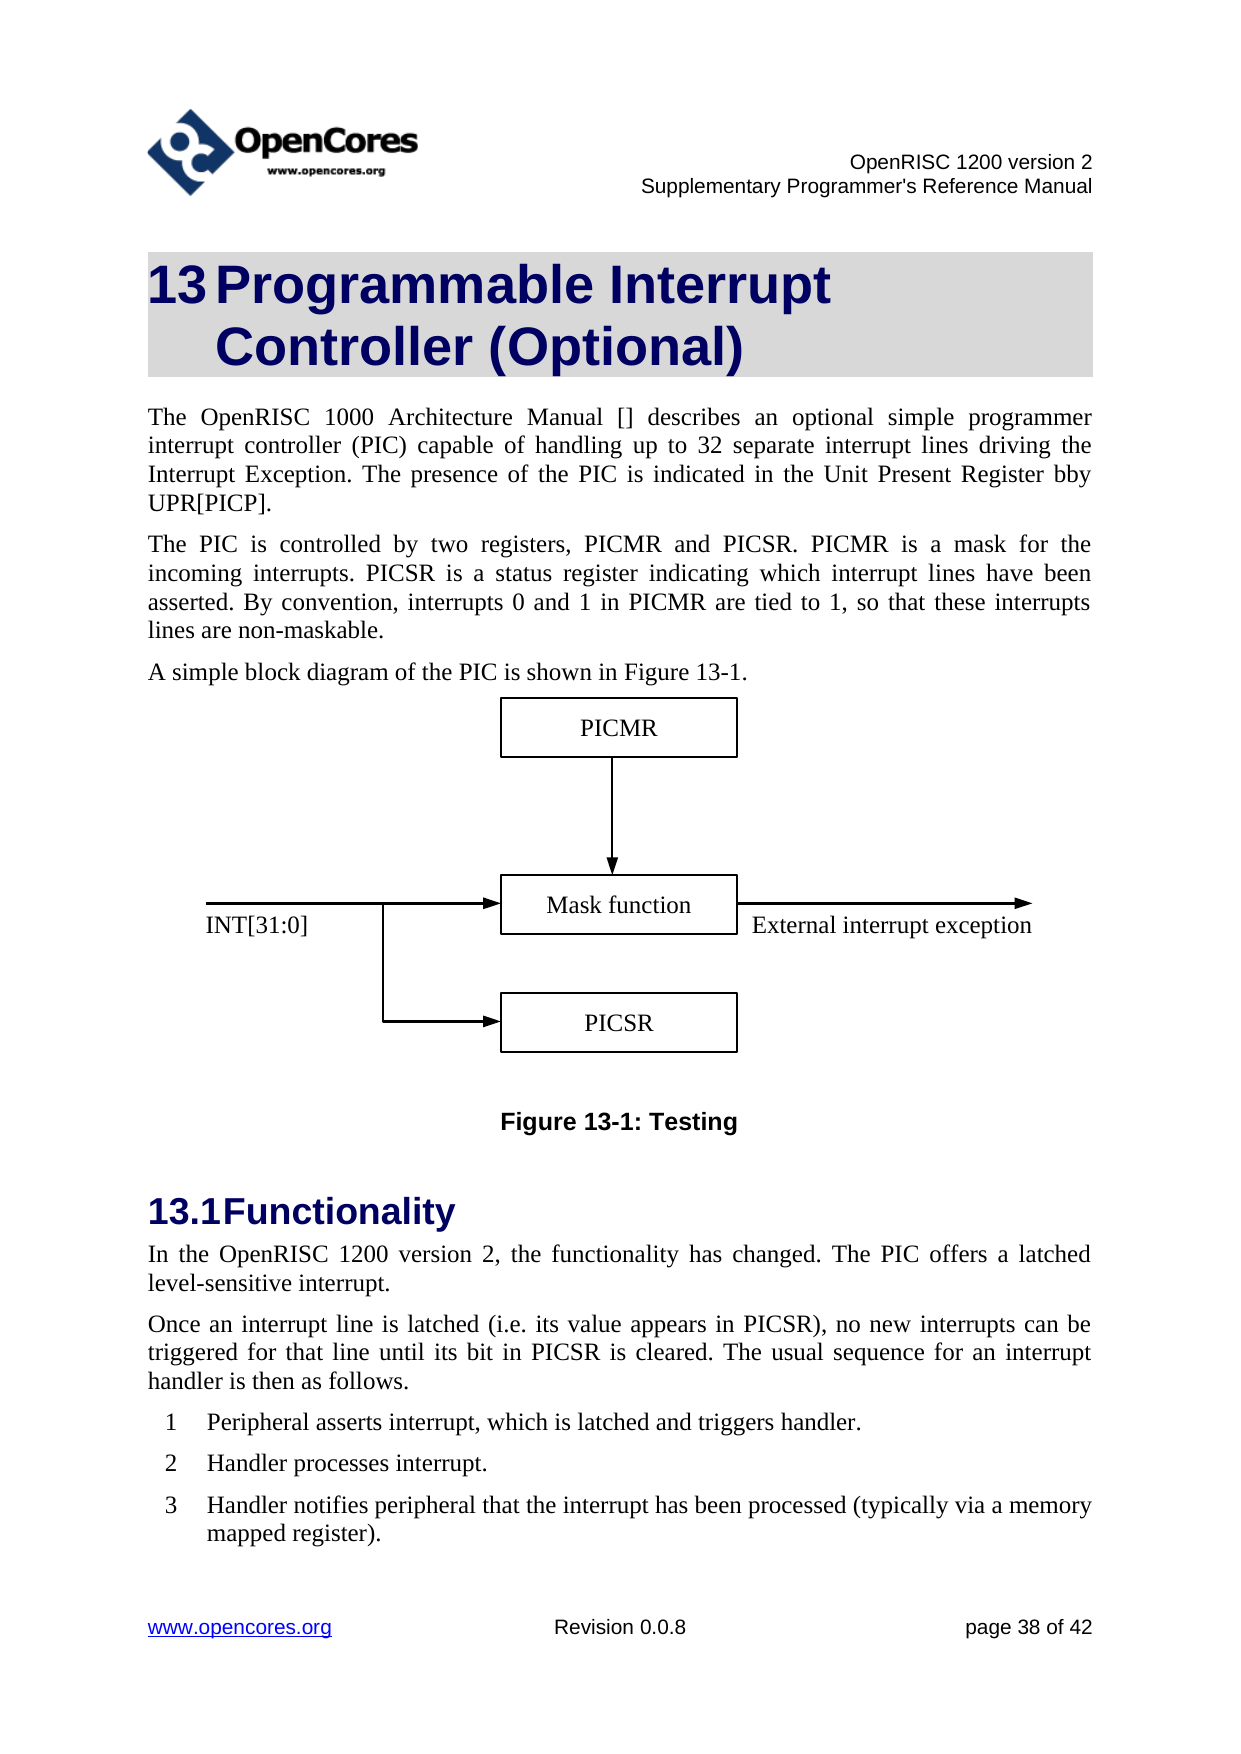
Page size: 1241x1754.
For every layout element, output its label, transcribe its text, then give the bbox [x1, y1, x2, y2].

text Once an interrupt line is latched (i.e. its value appears in PICSR), no new interrupts can be triggered for that line until its bit in PICSR is cleared. The usual sequence for an interrupt handler is then as follows. [148, 1309, 1093, 1395]
list Handler notifies peripheral that the interrupt has been processed (typically via a memory mapped register). [177, 1490, 1093, 1547]
text Figure 13-1: Testing [205, 1107, 1033, 1136]
subtitle Functionality [148, 1189, 1093, 1233]
list Handler processes interrupt. [177, 1448, 1093, 1477]
list Peripheral asserts interrupt, which is latched and triggers handler. [177, 1407, 1093, 1436]
subtitle Programmable Interrupt Controller (Optional) [148, 252, 1093, 377]
text The OpenRISC 1000 Architecture Manual [] describes an optional simple programmer interrupt controller (PIC) capable of handling up to 32 separate interrupt lines driving the Interrupt Exception. The presence of the PIC is indicated in the Unit Present Register bby UPR[PICP]. [148, 402, 1093, 517]
text In the OpenRISC 1200 version 2, the functionality has changed. The PIC offers a latched level-sensitive interrupt. [148, 1239, 1093, 1296]
text A simple block diagram of the PIC is shown in Figure 13-1. [148, 657, 1093, 685]
picture [147, 109, 418, 196]
text The PIC is controlled by two registers, PICMR and PICSR. PICMR is a mask for the incoming interrupts. PICSR is a status register indicating which interrupt lines have been asserted. By convention, interrupts 0 and 1 in PICMR are tied to 1, so that these interrupts lines are non-maskable. [148, 529, 1093, 644]
